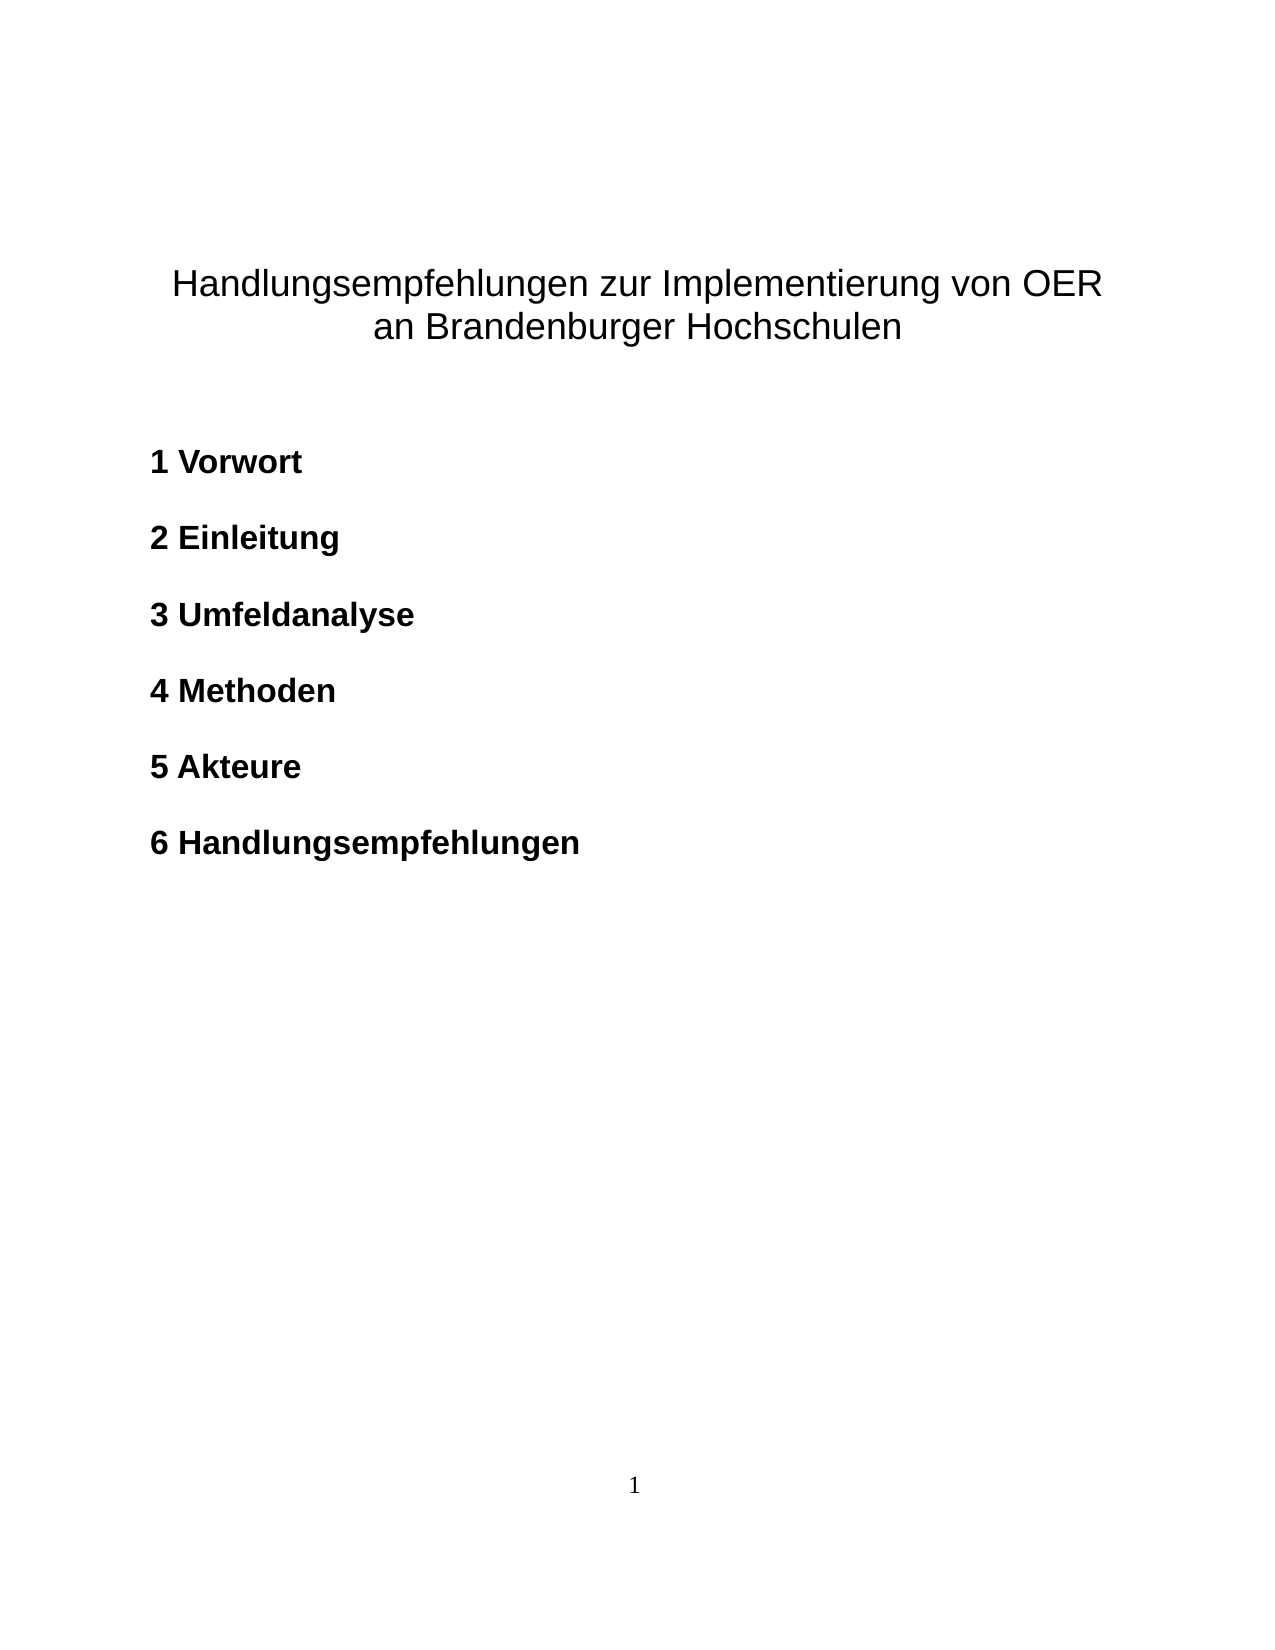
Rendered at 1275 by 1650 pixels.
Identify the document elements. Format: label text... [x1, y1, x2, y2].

text Version 1.0 (commit id c650b7033654617ae33bce45c42a22ce41b5263d) vom “2021-09-15” [150, 388, 1125, 417]
subtitle 4 Methoden [150, 671, 1125, 709]
subtitle 5 Akteure [150, 747, 1125, 785]
subtitle 1 Vorwort [150, 442, 1125, 481]
subtitle 6 Handlungsempfehlungen [150, 823, 1125, 861]
subtitle Handlungsempfehlungen zur Implementierung von OER an Brandenburger Hochschulen [150, 261, 1125, 347]
subtitle 2 Einleitung [150, 518, 1125, 557]
title “Auf dem Weg zu offenen Bildungsmaterialien” [150, 175, 1125, 242]
subtitle 3 Umfeldanalyse [150, 594, 1125, 633]
text Autoren “Christian Dohrmann, Stefan Jank, Hans Reimann, Marc Beilcke” [150, 359, 1125, 388]
